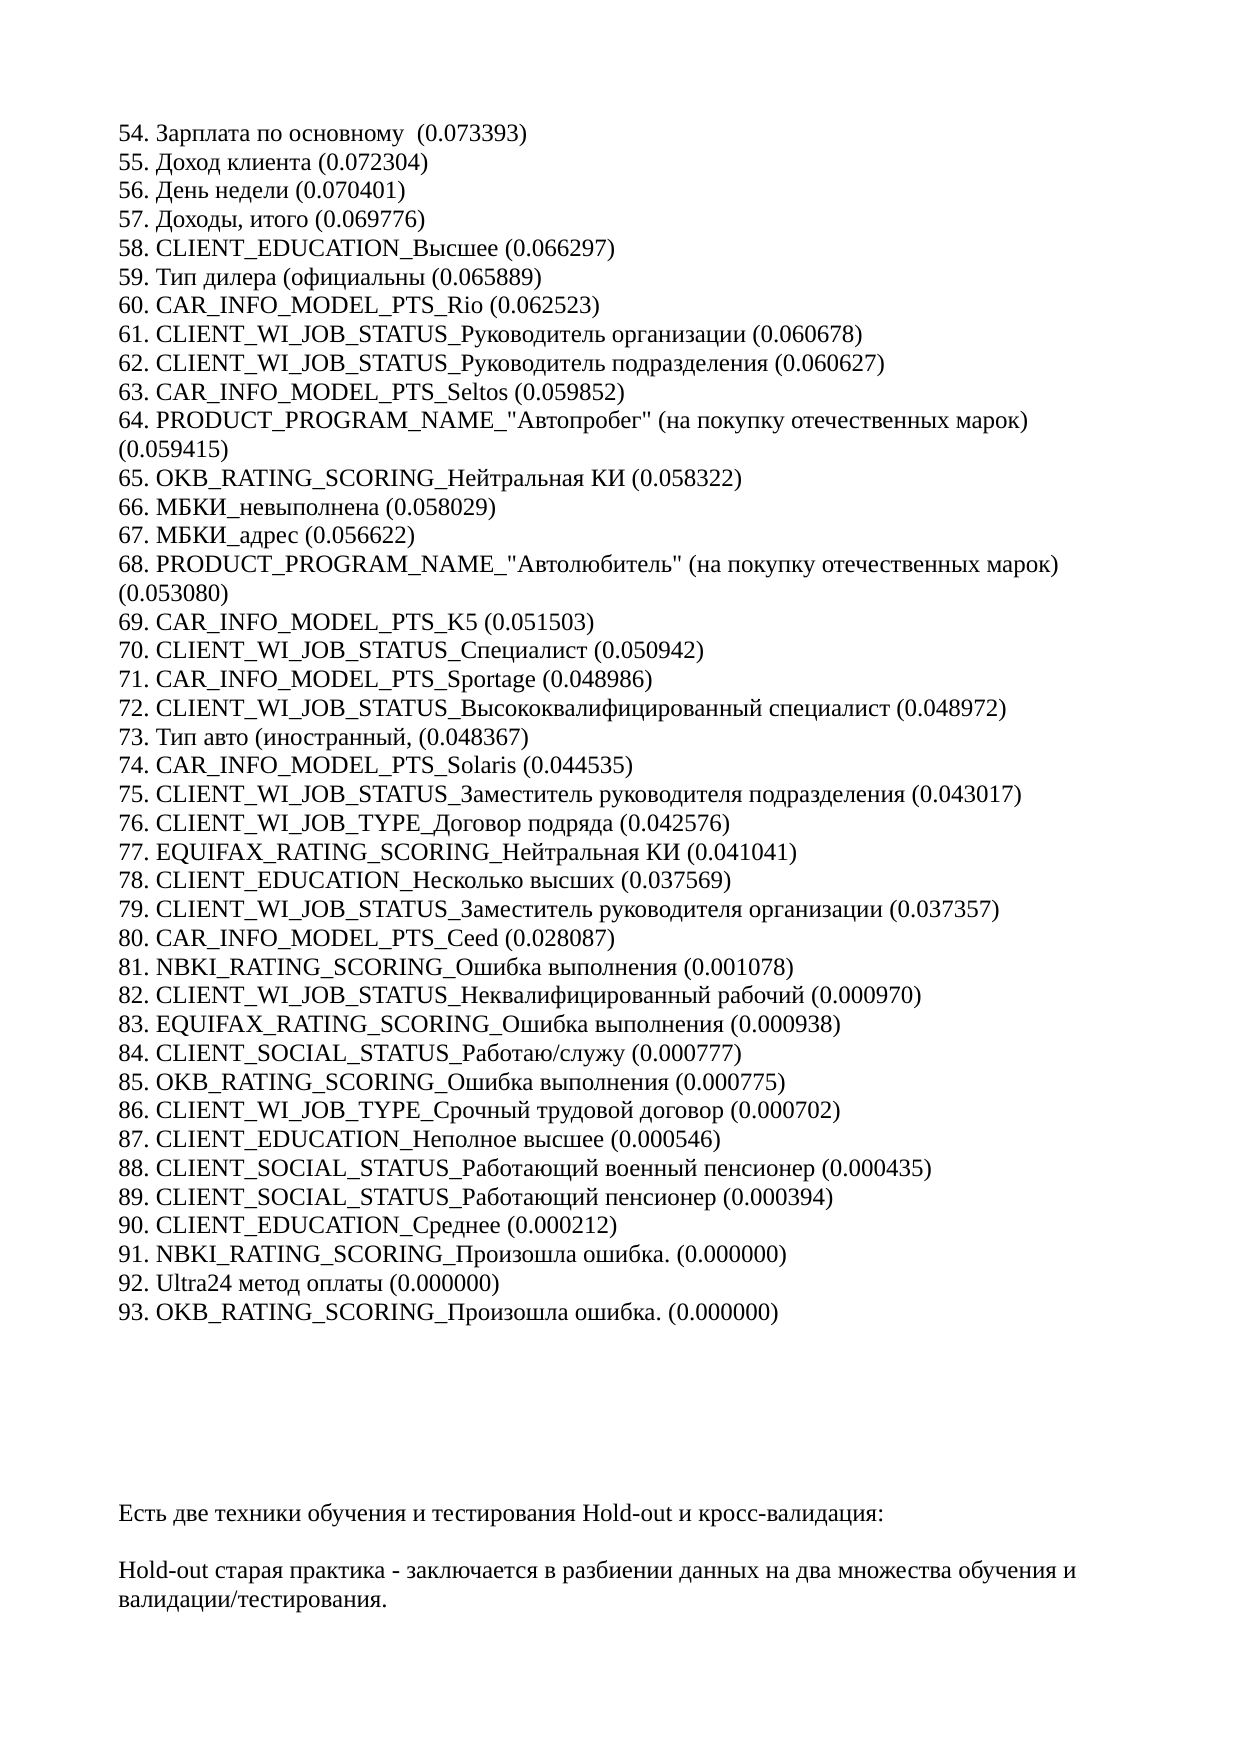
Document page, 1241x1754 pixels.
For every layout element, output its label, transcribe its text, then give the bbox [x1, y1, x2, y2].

text 66. МБКИ_невыполнена (0.058029) [118, 492, 1122, 521]
text 65. OKB_RATING_SCORING_Нейтральная КИ (0.058322) [118, 463, 1122, 492]
text 84. CLIENT_SOCIAL_STATUS_Работаю/служу (0.000777) [118, 1038, 1122, 1067]
text 54. Зарплата по основному (0.073393) [118, 118, 1122, 147]
text 57. Доходы, итого (0.069776) [118, 204, 1122, 233]
text 75. CLIENT_WI_JOB_STATUS_Заместитель руководителя подразделения (0.043017) [118, 779, 1122, 808]
text 61. CLIENT_WI_JOB_STATUS_Руководитель организации (0.060678) [118, 319, 1122, 348]
text Hold-out старая практика - заключается в разбиении данных на два множества обучения и валидации/тестирования. [118, 1556, 1122, 1613]
text 59. Тип дилера (официальны (0.065889) [118, 262, 1122, 291]
text 67. МБКИ_адрес (0.056622) [118, 521, 1122, 549]
text 73. Тип авто (иностранный, (0.048367) [118, 722, 1122, 751]
text 91. NBKI_RATING_SCORING_Произошла ошибка. (0.000000) [118, 1239, 1122, 1268]
text 69. CAR_INFO_MODEL_PTS_K5 (0.051503) [118, 607, 1122, 636]
text 83. EQUIFAX_RATING_SCORING_Ошибка выполнения (0.000938) [118, 1009, 1122, 1038]
text 70. CLIENT_WI_JOB_STATUS_Специалист (0.050942) [118, 636, 1122, 664]
text 89. CLIENT_SOCIAL_STATUS_Работающий пенсионер (0.000394) [118, 1182, 1122, 1211]
text 93. OKB_RATING_SCORING_Произошла ошибка. (0.000000) [118, 1297, 1122, 1326]
text 62. CLIENT_WI_JOB_STATUS_Руководитель подразделения (0.060627) [118, 348, 1122, 377]
text 81. NBKI_RATING_SCORING_Ошибка выполнения (0.001078) [118, 952, 1122, 981]
text 80. CAR_INFO_MODEL_PTS_Ceed (0.028087) [118, 923, 1122, 952]
text 88. CLIENT_SOCIAL_STATUS_Работающий военный пенсионер (0.000435) [118, 1153, 1122, 1182]
text 87. CLIENT_EDUCATION_Неполное высшее (0.000546) [118, 1124, 1122, 1153]
text 64. PRODUCT_PROGRAM_NAME_"Автопробег" (на покупку отечественных марок) (0.059415) [118, 406, 1122, 463]
text 79. CLIENT_WI_JOB_STATUS_Заместитель руководителя организации (0.037357) [118, 894, 1122, 923]
text 58. CLIENT_EDUCATION_Высшее (0.066297) [118, 233, 1122, 262]
text 68. PRODUCT_PROGRAM_NAME_"Автолюбитель" (на покупку отечественных марок) (0.053080) [118, 549, 1122, 607]
text 60. CAR_INFO_MODEL_PTS_Rio (0.062523) [118, 291, 1122, 319]
text 86. CLIENT_WI_JOB_TYPE_Срочный трудовой договор (0.000702) [118, 1096, 1122, 1124]
text 71. CAR_INFO_MODEL_PTS_Sportage (0.048986) [118, 664, 1122, 693]
text 72. CLIENT_WI_JOB_STATUS_Высококвалифицированный специалист (0.048972) [118, 693, 1122, 722]
text 82. CLIENT_WI_JOB_STATUS_Неквалифицированный рабочий (0.000970) [118, 981, 1122, 1009]
text 77. EQUIFAX_RATING_SCORING_Нейтральная КИ (0.041041) [118, 837, 1122, 866]
text 74. CAR_INFO_MODEL_PTS_Solaris (0.044535) [118, 751, 1122, 779]
text 85. OKB_RATING_SCORING_Ошибка выполнения (0.000775) [118, 1067, 1122, 1096]
text 63. CAR_INFO_MODEL_PTS_Seltos (0.059852) [118, 377, 1122, 406]
text 76. CLIENT_WI_JOB_TYPE_Договор подряда (0.042576) [118, 808, 1122, 837]
text Есть две техники обучения и тестирования Hold-out и кросс-валидация: [118, 1498, 1122, 1527]
text 78. CLIENT_EDUCATION_Несколько высших (0.037569) [118, 866, 1122, 894]
text 92. Ultra24 метод оплаты (0.000000) [118, 1268, 1122, 1297]
text 56. День недели (0.070401) [118, 176, 1122, 204]
text 90. CLIENT_EDUCATION_Среднее (0.000212) [118, 1211, 1122, 1239]
text 55. Доход клиента (0.072304) [118, 147, 1122, 176]
